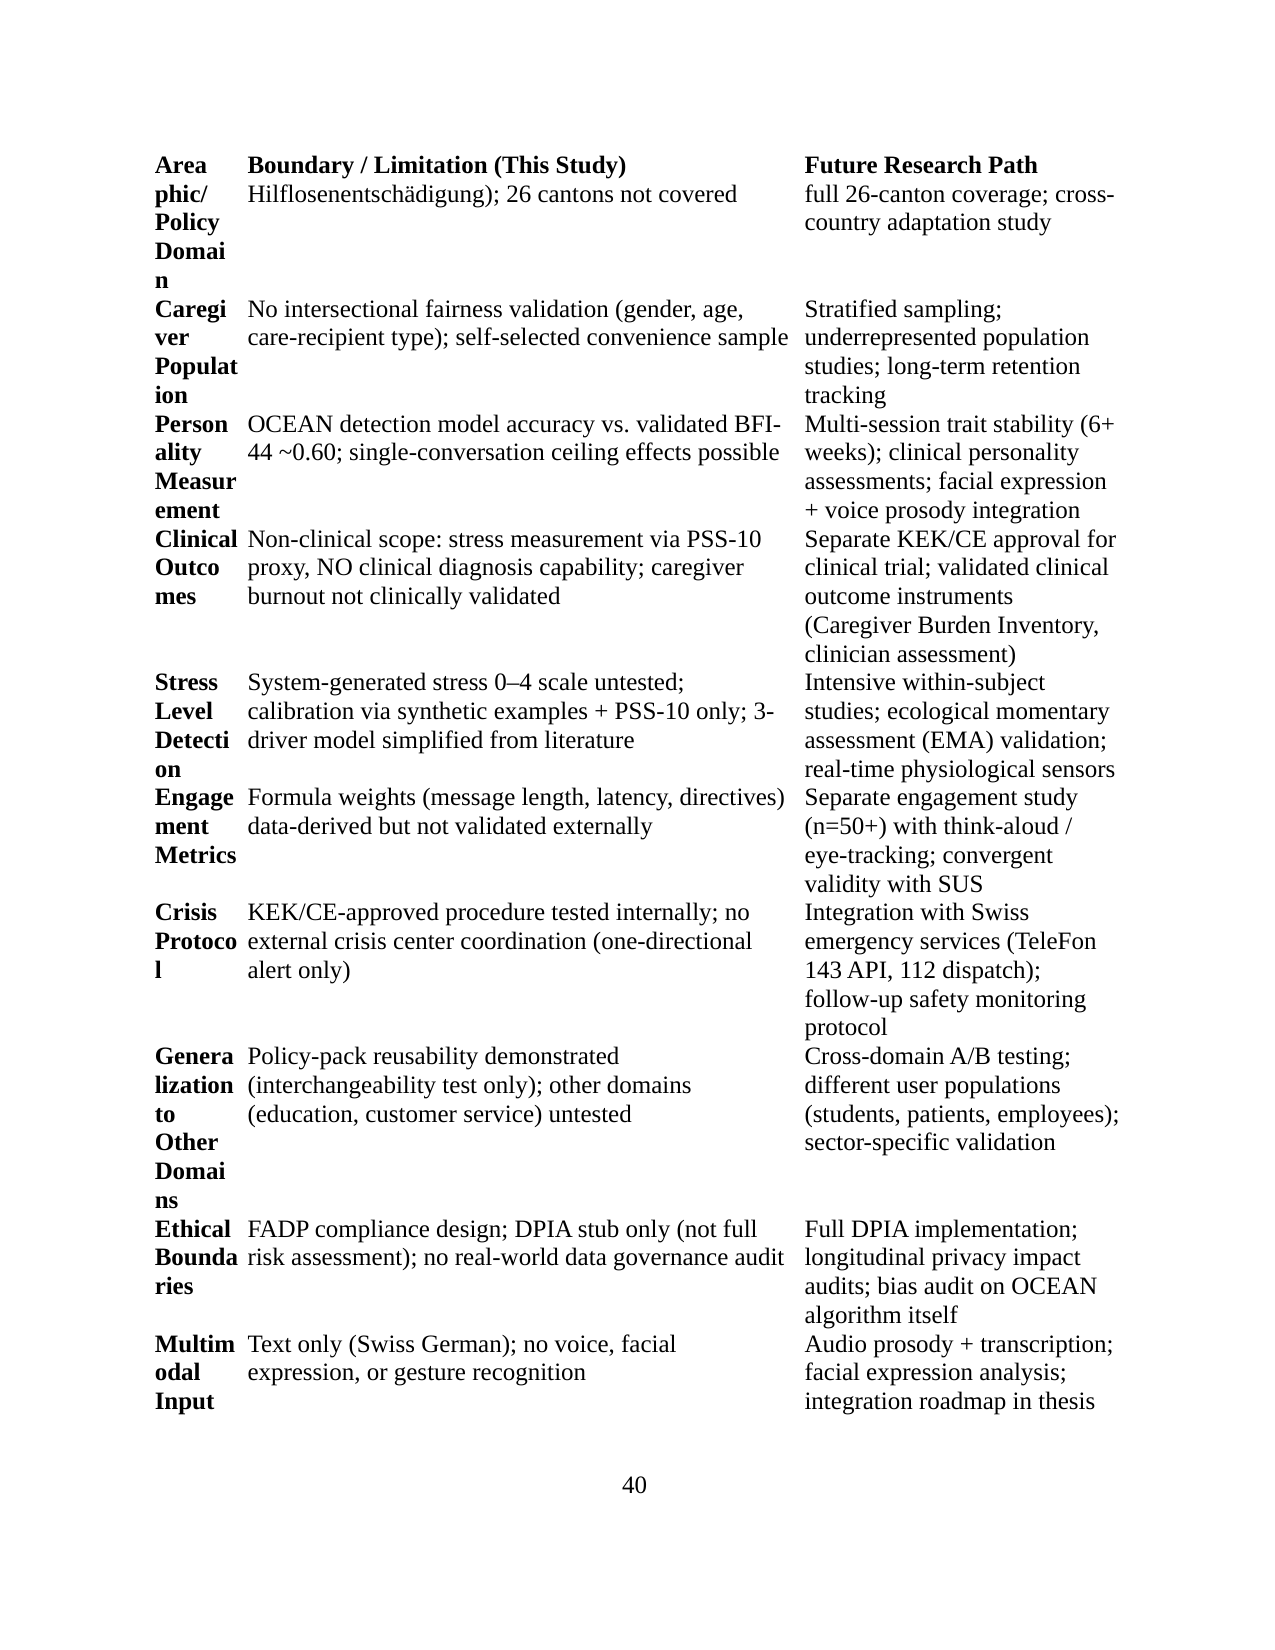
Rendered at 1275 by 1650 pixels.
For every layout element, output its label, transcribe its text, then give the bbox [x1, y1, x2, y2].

table_cell OCEAN detection model accuracy vs. validated BFI-44 ~0.60; single-conversation ceiling effects possible [243, 409, 800, 524]
table_cell Separate KEK/CE approval for clinical trial; validated clinical outcome instruments (Caregiver Burden Inventory, clinician assessment) [800, 524, 1125, 667]
table_cell phic/Policy Domain [150, 179, 243, 294]
table_cell Stress Level Detection [150, 668, 243, 782]
table_cell Clinical Outcomes [150, 524, 243, 667]
table_cell Intensive within-subject studies; ecological momentary assessment (EMA) validation; real-time physiological sensors [800, 668, 1125, 782]
table_cell Policy-pack reusability demonstrated (interchangeability test only); other domains (education, customer service) untested [243, 1041, 800, 1214]
table_cell Multi-session trait stability (6+ weeks); clinical personality assessments; facial expression + voice prosody integration [800, 409, 1125, 524]
table_cell Engagement Metrics [150, 783, 243, 897]
table_cell Caregiver Population [150, 294, 243, 409]
table_cell Ethical Boundaries [150, 1214, 243, 1329]
table_cell Multimodal Input [150, 1329, 243, 1415]
table_cell Non-clinical scope: stress measurement via PSS-10 proxy, NO clinical diagnosis capability; caregiver burnout not clinically validated [243, 524, 800, 667]
table_cell full 26-canton coverage; cross-country adaptation study [800, 179, 1125, 294]
table_cell No intersectional fairness validation (gender, age, care-recipient type); self-selected convenience sample [243, 294, 800, 409]
table_cell Crisis Protocol [150, 898, 243, 1041]
table_cell Generalization to Other Domains [150, 1041, 243, 1214]
table_cell Text only (Swiss German); no voice, facial expression, or gesture recognition [243, 1329, 800, 1415]
table_cell Integration with Swiss emergency services (TeleFon 143 API, 112 dispatch); follow-up safety monitoring protocol [800, 898, 1125, 1041]
table_cell Audio prosody + transcription; facial expression analysis; integration roadmap in thesis [800, 1329, 1125, 1415]
table_cell Full DPIA implementation; longitudinal privacy impact audits; bias audit on OCEAN algorithm itself [800, 1214, 1125, 1329]
table_header Boundary / Limitation (This Study) [243, 150, 800, 179]
table_cell Separate engagement study (n=50+) with think-aloud / eye-tracking; convergent validity with SUS [800, 783, 1125, 897]
table_cell Stratified sampling; underrepresented population studies; long-term retention tracking [800, 294, 1125, 409]
table_cell Personality Measurement [150, 409, 243, 524]
table_cell Hilflosenentschädigung); 26 cantons not covered [243, 179, 800, 294]
table_header Future Research Path [800, 150, 1125, 179]
table_cell FADP compliance design; DPIA stub only (not full risk assessment); no real-world data governance audit [243, 1214, 800, 1329]
table_cell Formula weights (message length, latency, directives) data-derived but not validated externally [243, 783, 800, 897]
table_cell System-generated stress 0–4 scale untested; calibration via synthetic examples + PSS-10 only; 3-driver model simplified from literature [243, 668, 800, 782]
table_cell Cross-domain A/B testing; different user populations (students, patients, employees); sector-specific validation [800, 1041, 1125, 1214]
table_cell KEK/CE-approved procedure tested internally; no external crisis center coordination (one-directional alert only) [243, 898, 800, 1041]
table_header Area [150, 150, 243, 179]
